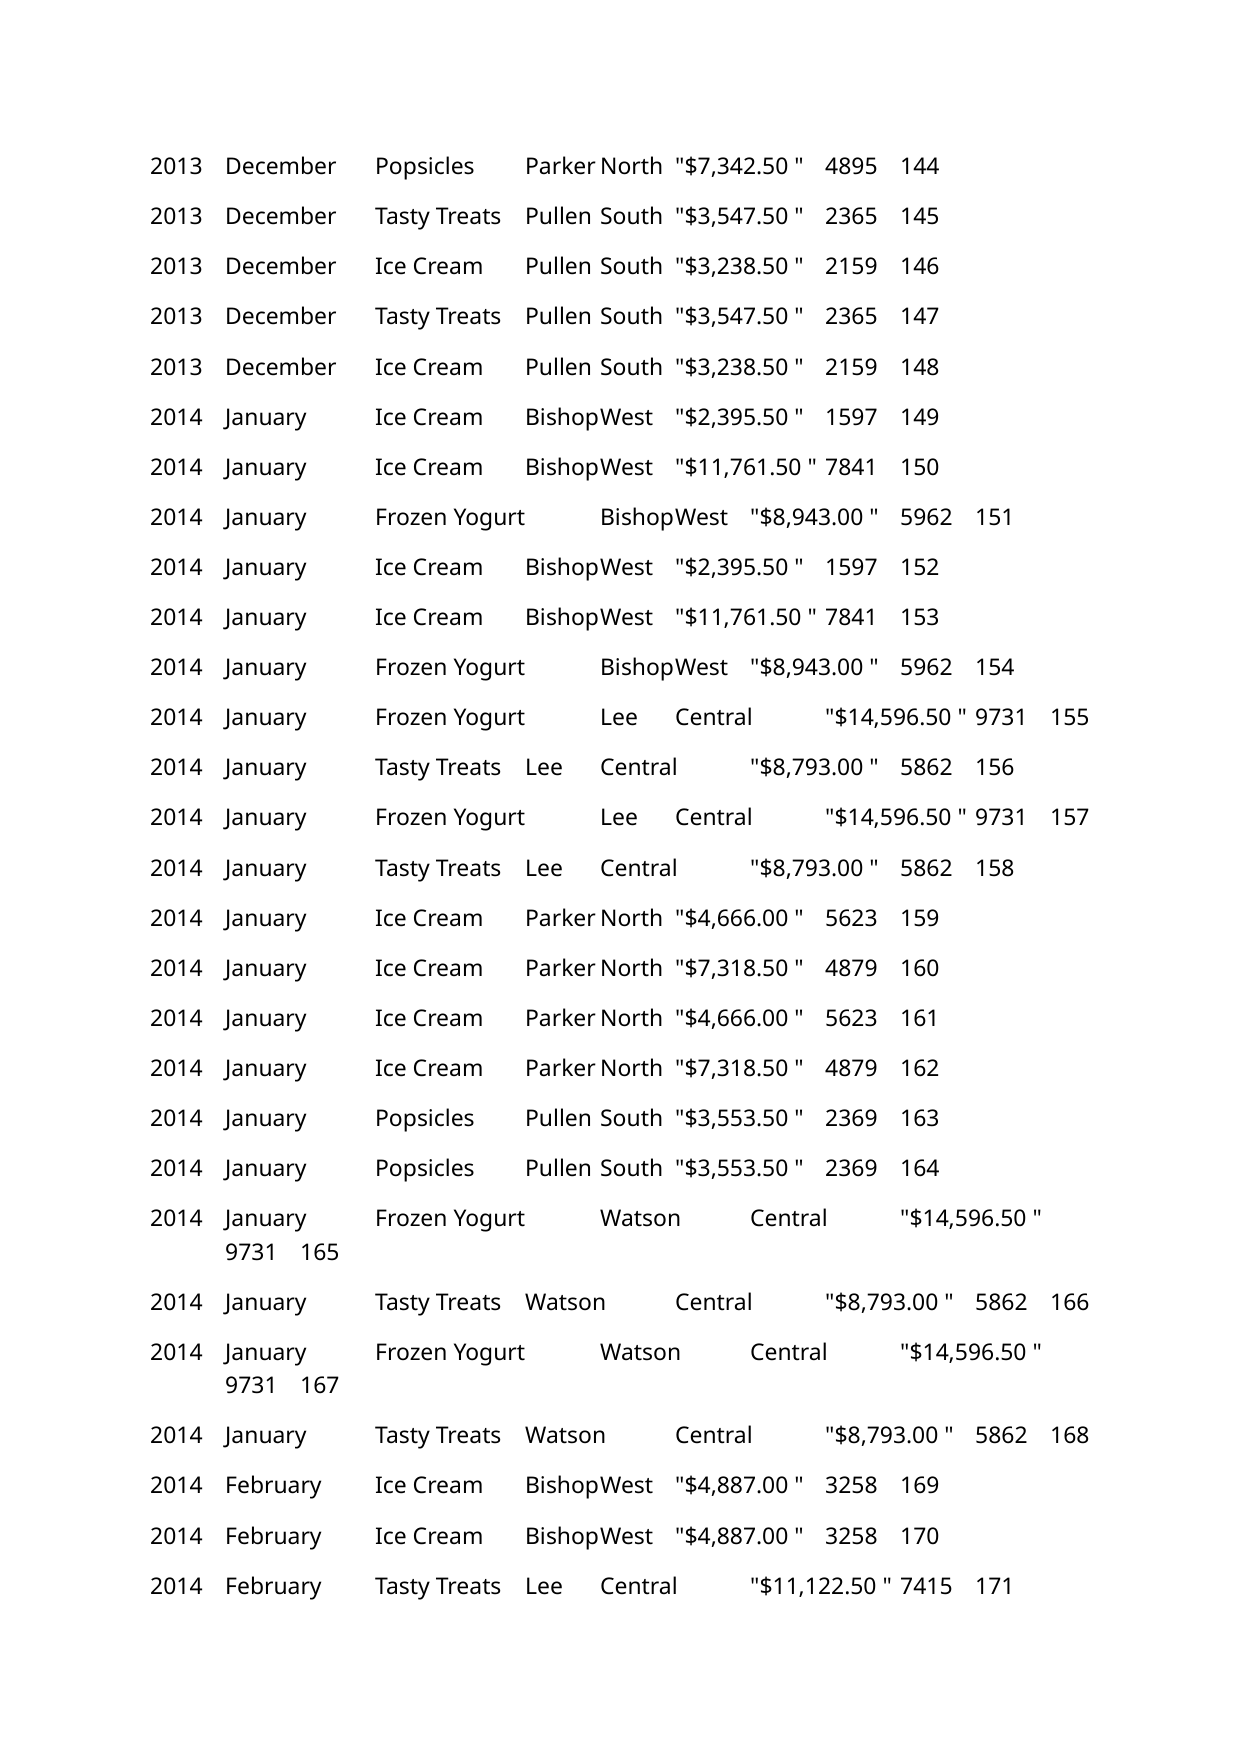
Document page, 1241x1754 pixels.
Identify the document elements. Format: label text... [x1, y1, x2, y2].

text 2014 January Popsicles Pullen South "$3,553.50 " 2369 164 [150, 1152, 1090, 1183]
text 2014 January Ice Cream Parker North "$4,666.00 " 5623 161 [150, 1002, 1090, 1033]
text 2014 January Frozen Yogurt Bishop West "$8,943.00 " 5962 151 [150, 501, 1090, 532]
text 2014 January Ice Cream Parker North "$4,666.00 " 5623 159 [150, 902, 1090, 933]
text 2014 January Ice Cream Bishop West "$2,395.50 " 1597 149 [150, 401, 1090, 432]
text 2014 January Frozen Yogurt Watson Central "$14,596.50 " 9731 167 [150, 1336, 1090, 1401]
text 2014 January Ice Cream Parker North "$7,318.50 " 4879 160 [150, 952, 1090, 983]
text 2013 December Popsicles Parker North "$7,342.50 " 4895 144 [150, 150, 1090, 181]
text 2014 January Popsicles Pullen South "$3,553.50 " 2369 163 [150, 1102, 1090, 1133]
text 2014 January Ice Cream Bishop West "$11,761.50 " 7841 150 [150, 451, 1090, 482]
text 2013 December Tasty Treats Pullen South "$3,547.50 " 2365 145 [150, 200, 1090, 231]
text 2014 January Tasty Treats Watson Central "$8,793.00 " 5862 168 [150, 1419, 1090, 1451]
text 2014 January Tasty Treats Watson Central "$8,793.00 " 5862 166 [150, 1286, 1090, 1317]
text 2014 January Ice Cream Bishop West "$11,761.50 " 7841 153 [150, 601, 1090, 632]
text 2014 January Ice Cream Bishop West "$2,395.50 " 1597 152 [150, 551, 1090, 582]
text 2013 December Tasty Treats Pullen South "$3,547.50 " 2365 147 [150, 300, 1090, 332]
text 2013 December Ice Cream Pullen South "$3,238.50 " 2159 148 [150, 350, 1090, 382]
text 2014 January Frozen Yogurt Watson Central "$14,596.50 " 9731 165 [150, 1202, 1090, 1267]
text 2014 January Frozen Yogurt Lee Central "$14,596.50 " 9731 155 [150, 701, 1090, 732]
text 2013 December Ice Cream Pullen South "$3,238.50 " 2159 146 [150, 250, 1090, 281]
text 2014 January Ice Cream Parker North "$7,318.50 " 4879 162 [150, 1052, 1090, 1083]
text 2014 January Tasty Treats Lee Central "$8,793.00 " 5862 156 [150, 751, 1090, 782]
text 2014 February Ice Cream Bishop West "$4,887.00 " 3258 170 [150, 1519, 1090, 1551]
text 2014 February Ice Cream Bishop West "$4,887.00 " 3258 169 [150, 1469, 1090, 1501]
text 2014 January Frozen Yogurt Bishop West "$8,943.00 " 5962 154 [150, 651, 1090, 682]
text 2014 January Tasty Treats Lee Central "$8,793.00 " 5862 158 [150, 851, 1090, 883]
text 2014 January Frozen Yogurt Lee Central "$14,596.50 " 9731 157 [150, 801, 1090, 833]
text 2014 February Tasty Treats Lee Central "$11,122.50 " 7415 171 [150, 1570, 1090, 1601]
